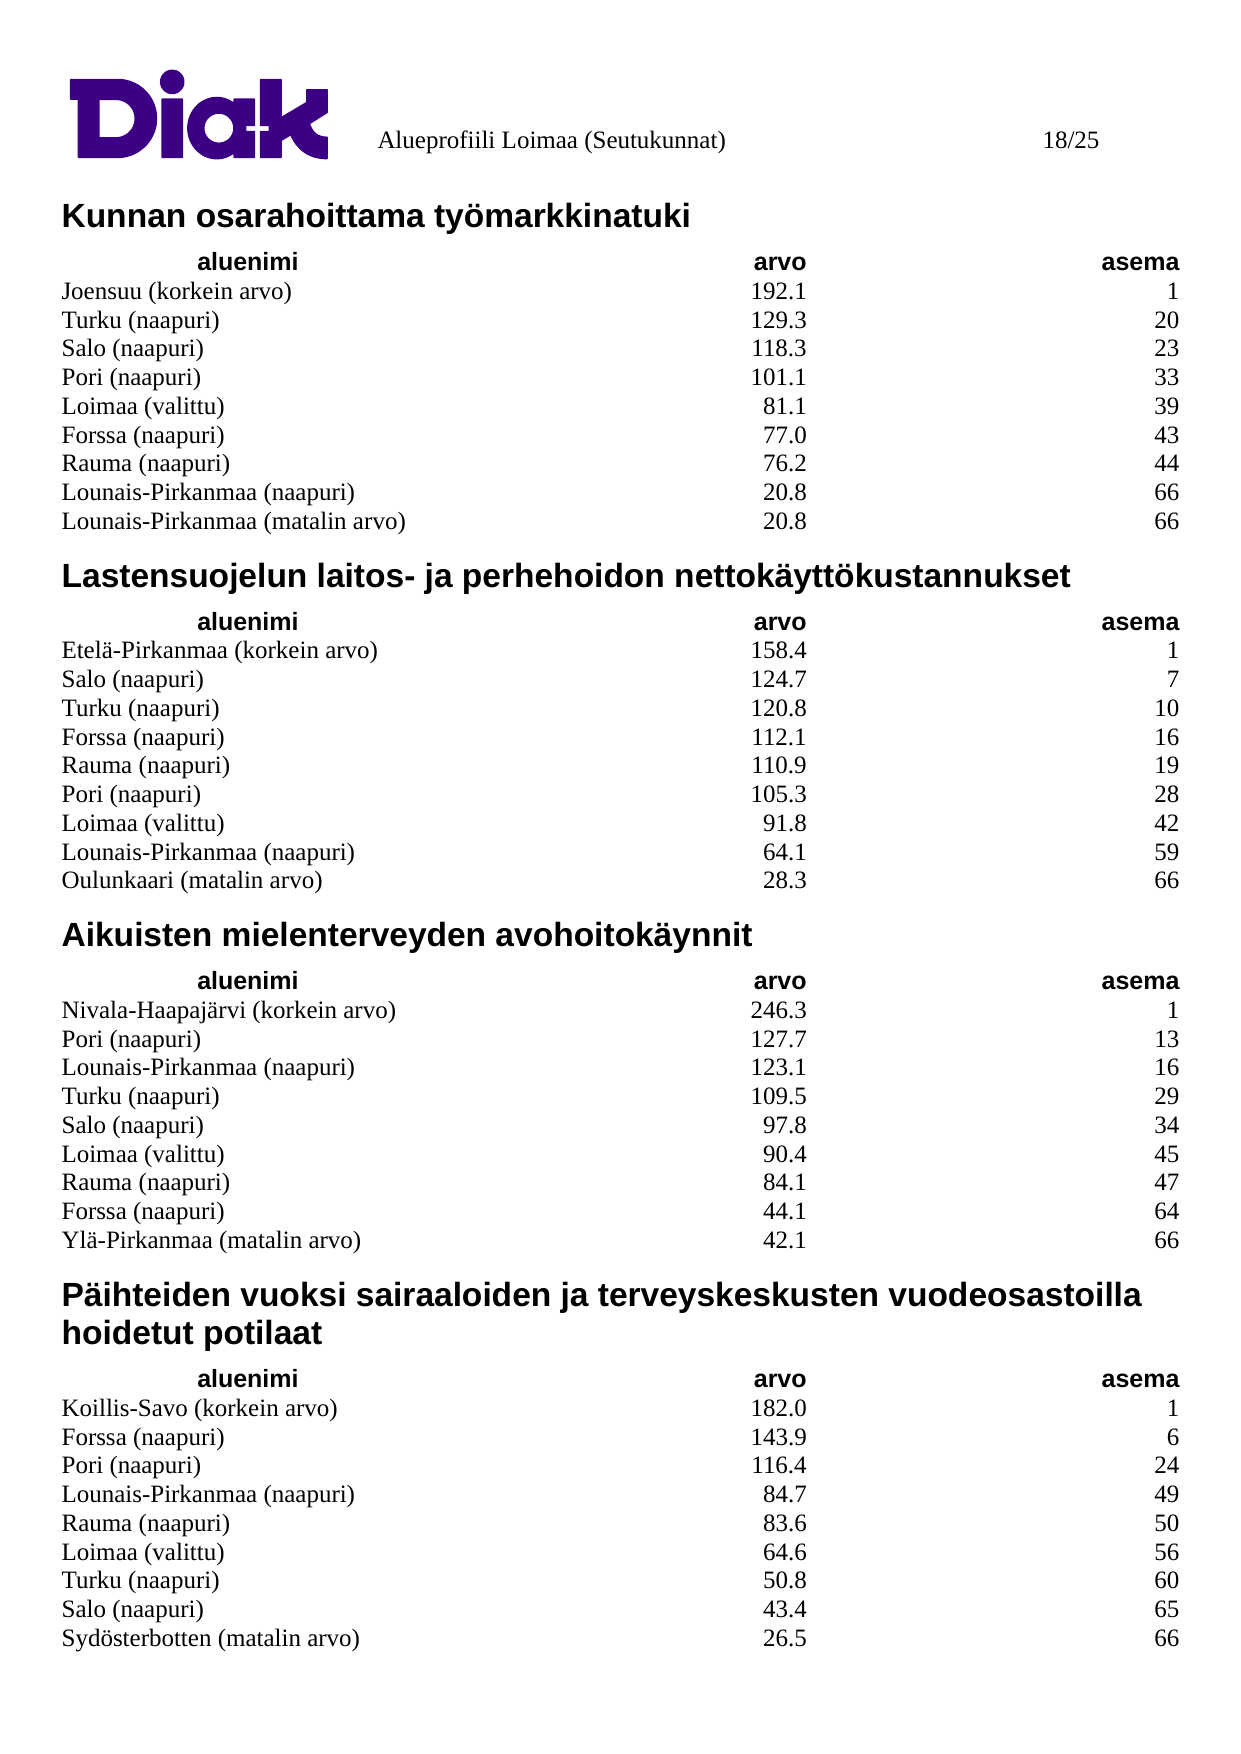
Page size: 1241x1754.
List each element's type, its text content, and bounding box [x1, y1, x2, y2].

table_cell 84.7 [434, 1479, 806, 1508]
table_cell 76.2 [434, 449, 806, 477]
table_header arvo [434, 1364, 806, 1393]
table_header asema [806, 247, 1179, 276]
table_cell 81.1 [434, 391, 806, 420]
table_cell Turku (naapuri) [61, 305, 434, 333]
table_cell 66 [806, 866, 1179, 894]
table_cell 66 [806, 477, 1179, 506]
table_cell 1 [806, 995, 1179, 1024]
table_cell Rauma (naapuri) [61, 1168, 434, 1196]
table_cell Pori (naapuri) [61, 362, 434, 391]
table_cell Nivala-Haapajärvi (korkein arvo) [61, 995, 434, 1024]
table_header asema [806, 607, 1179, 636]
table_cell 65 [806, 1594, 1179, 1623]
table_cell 6 [806, 1422, 1179, 1451]
table_cell 1 [806, 1393, 1179, 1422]
table_header aluenimi [61, 966, 434, 995]
table_cell 19 [806, 751, 1179, 779]
table_cell Sydösterbotten (matalin arvo) [61, 1623, 434, 1652]
table_cell Lounais-Pirkanmaa (naapuri) [61, 477, 434, 506]
table_cell Turku (naapuri) [61, 693, 434, 722]
table_cell Turku (naapuri) [61, 1566, 434, 1594]
table_cell Salo (naapuri) [61, 664, 434, 693]
table_cell Loimaa (valittu) [61, 1537, 434, 1566]
table_cell 10 [806, 693, 1179, 722]
table_cell 45 [806, 1139, 1179, 1167]
table_cell 44 [806, 449, 1179, 477]
table_cell 101.1 [434, 362, 806, 391]
table_cell 120.8 [434, 693, 806, 722]
table_cell Rauma (naapuri) [61, 1508, 434, 1537]
table_cell 34 [806, 1110, 1179, 1139]
table_cell 26.5 [434, 1623, 806, 1652]
table_cell 42 [806, 808, 1179, 837]
table_cell 109.5 [434, 1081, 806, 1110]
table_cell 28 [806, 779, 1179, 808]
subtitle Päihteiden vuoksi sairaaloiden ja terveyskeskusten vuodeosastoilla hoidetut potilaat [61, 1274, 1179, 1352]
table_cell Pori (naapuri) [61, 1024, 434, 1052]
table_cell Forssa (naapuri) [61, 722, 434, 751]
table_cell 129.3 [434, 305, 806, 333]
table_cell 246.3 [434, 995, 806, 1024]
table_cell 16 [806, 1053, 1179, 1081]
table_cell Oulunkaari (matalin arvo) [61, 866, 434, 894]
table_cell 56 [806, 1537, 1179, 1566]
table_cell 90.4 [434, 1139, 806, 1167]
table_cell 64 [806, 1196, 1179, 1225]
table_cell Ylä-Pirkanmaa (matalin arvo) [61, 1225, 434, 1254]
table_cell 105.3 [434, 779, 806, 808]
table_cell 112.1 [434, 722, 806, 751]
table_cell 23 [806, 334, 1179, 362]
table_cell 16 [806, 722, 1179, 751]
table_cell 13 [806, 1024, 1179, 1052]
table_cell 66 [806, 1225, 1179, 1254]
table_cell 50 [806, 1508, 1179, 1537]
table_cell 20 [806, 305, 1179, 333]
table_cell 110.9 [434, 751, 806, 779]
table_cell 84.1 [434, 1168, 806, 1196]
table_cell Forssa (naapuri) [61, 420, 434, 448]
table_cell 83.6 [434, 1508, 806, 1537]
table_header arvo [434, 247, 806, 276]
table_cell 59 [806, 837, 1179, 866]
table_cell 33 [806, 362, 1179, 391]
table_cell Lounais-Pirkanmaa (matalin arvo) [61, 506, 434, 535]
table_header arvo [434, 966, 806, 995]
table_cell 64.6 [434, 1537, 806, 1566]
table_cell 127.7 [434, 1024, 806, 1052]
table_cell 91.8 [434, 808, 806, 837]
subtitle Lastensuojelun laitos- ja perhehoidon nettokäyttökustannukset [61, 556, 1179, 594]
table_header asema [806, 966, 1179, 995]
table_cell 7 [806, 664, 1179, 693]
table_header asema [806, 1364, 1179, 1393]
table_header aluenimi [61, 1364, 434, 1393]
table_cell Etelä-Pirkanmaa (korkein arvo) [61, 636, 434, 664]
table_cell Salo (naapuri) [61, 1594, 434, 1623]
table_cell 192.1 [434, 276, 806, 305]
table_cell 20.8 [434, 477, 806, 506]
table_cell 143.9 [434, 1422, 806, 1451]
table_cell 97.8 [434, 1110, 806, 1139]
subtitle Aikuisten mielenterveyden avohoitokäynnit [61, 915, 1179, 954]
subtitle Kunnan osarahoittama työmarkkinatuki [61, 196, 1179, 235]
table_cell 66 [806, 1623, 1179, 1652]
table_cell 24 [806, 1451, 1179, 1479]
table_cell 116.4 [434, 1451, 806, 1479]
table_cell 64.1 [434, 837, 806, 866]
table_cell Forssa (naapuri) [61, 1422, 434, 1451]
table_cell 158.4 [434, 636, 806, 664]
table_cell Rauma (naapuri) [61, 751, 434, 779]
table_cell Pori (naapuri) [61, 779, 434, 808]
table_cell Joensuu (korkein arvo) [61, 276, 434, 305]
table_header arvo [434, 607, 806, 636]
table_cell Koillis-Savo (korkein arvo) [61, 1393, 434, 1422]
table_header aluenimi [61, 247, 434, 276]
table_cell Forssa (naapuri) [61, 1196, 434, 1225]
table_cell 1 [806, 276, 1179, 305]
table_cell 39 [806, 391, 1179, 420]
table_cell Loimaa (valittu) [61, 808, 434, 837]
table_cell 47 [806, 1168, 1179, 1196]
table_cell 28.3 [434, 866, 806, 894]
table_cell 118.3 [434, 334, 806, 362]
table_cell 182.0 [434, 1393, 806, 1422]
table_cell Lounais-Pirkanmaa (naapuri) [61, 1053, 434, 1081]
table_header aluenimi [61, 607, 434, 636]
table_cell 77.0 [434, 420, 806, 448]
table_cell Salo (naapuri) [61, 1110, 434, 1139]
table_cell 43.4 [434, 1594, 806, 1623]
table_cell 49 [806, 1479, 1179, 1508]
table_cell Salo (naapuri) [61, 334, 434, 362]
table_cell 50.8 [434, 1566, 806, 1594]
table_cell Loimaa (valittu) [61, 391, 434, 420]
table_cell Turku (naapuri) [61, 1081, 434, 1110]
table_cell 20.8 [434, 506, 806, 535]
table_cell Lounais-Pirkanmaa (naapuri) [61, 1479, 434, 1508]
table_cell 60 [806, 1566, 1179, 1594]
table_cell 43 [806, 420, 1179, 448]
table_cell 124.7 [434, 664, 806, 693]
table_cell Loimaa (valittu) [61, 1139, 434, 1167]
table_cell 29 [806, 1081, 1179, 1110]
table_cell Rauma (naapuri) [61, 449, 434, 477]
table_cell Pori (naapuri) [61, 1451, 434, 1479]
table_cell 123.1 [434, 1053, 806, 1081]
table_cell 1 [806, 636, 1179, 664]
table_cell 44.1 [434, 1196, 806, 1225]
table_cell 42.1 [434, 1225, 806, 1254]
table_cell Lounais-Pirkanmaa (naapuri) [61, 837, 434, 866]
table_cell 66 [806, 506, 1179, 535]
